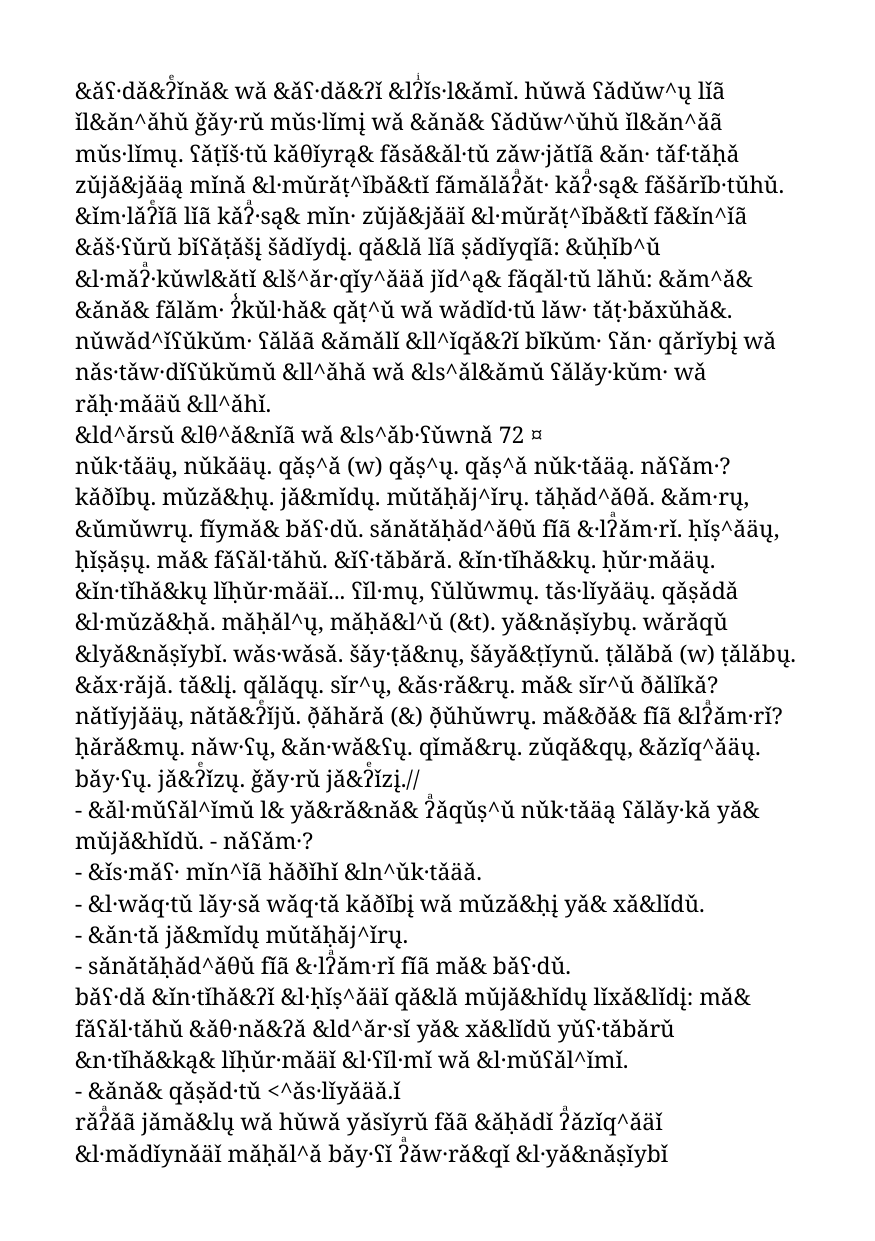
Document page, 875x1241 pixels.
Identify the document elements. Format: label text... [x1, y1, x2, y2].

text - sǎnǎtǎḥǎd^ǎθǔ fǐã &·lʔͣǎm·rǐ fǐã mǎ& bǎʕ·dǔ. [75, 950, 799, 981]
text - &ǎl·mǔʕǎl^ǐmǔ l& yǎ&rǎ&nǎ& ʔͣǎqǔṣ^ǔ nǔk·tǎäą ʕǎlǎy·kǎ yǎ& mǔjǎ&hǐdǔ. - nǎʕǎm·? [75, 794, 799, 856]
text - &ǎn·tǎ jǎ&mǐdų mǔtǎḥǎj^ǐrų. [75, 919, 799, 950]
text &ǎʕ·dǎ&ʔͤǐnǎ& wǎ &ǎʕ·dǎ&ʔǐ &lʔͥǐs·l&ǎmǐ. hǔwǎ ʕǎdǔw^ų lǐã ǐl&ǎn^ǎhǔ ǧǎy·rǔ mǔs·lǐmį wǎ &ǎnǎ& ʕǎdǔw^ǔhǔ ǐl&ǎn^ǎã mǔs·lǐmų. ʕǎṭǐš·tǔ kǎθǐyrą& fǎsǎ&ǎl·tǔ zǎw·jǎtǐã &ǎn· tǎf·tǎḥǎ zǔjǎ&jǎäą mǐnǎ &l·mǔrǎṭ^ǐbǎ&tǐ fǎmǎlǎʔͣǎt· kǎʔͣ·są& fǎšǎrǐb·tǔhǔ. &ǐm·lǎʔͤǐã lǐã kǎʔͣ·są& mǐn· zǔjǎ&jǎäǐ &l·mǔrǎṭ^ǐbǎ&tǐ fǎ&ǐn^ǐã &ǎš·ʕǔrǔ bǐʕǎṭǎšį šǎdǐydį. qǎ&lǎ lǐã ṣǎdǐyqǐã: &ǔḥǐb^ǔ &l·mǎʔͣ·kǔwl&ǎtǐ &lš^ǎr·qǐy^ǎäǎ jǐd^ą& fǎqǎl·tǔ lǎhǔ: &ǎm^ǎ& &ǎnǎ& fǎlǎm· ʔ̾kǔl·hǎ& qǎṭ^ǔ wǎ wǎdǐd·tǔ lǎw· tǎṭ·bǎxǔhǎ&. nǔwǎd^ǐʕǔkǔm· ʕǎlǎã &ǎmǎlǐ &ll^ǐqǎ&ʔǐ bǐkǔm· ʕǎn· qǎrǐybį wǎ nǎs·tǎw·dǐʕǔkǔmǔ &ll^ǎhǎ wǎ &ls^ǎl&ǎmǔ ʕǎlǎy·kǔm· wǎ rǎḥ·mǎäǔ &ll^ǎhǐ. [75, 75, 799, 419]
text nǔk·tǎäų, nǔkǎäų. qǎṣ^ǎ (w) qǎṣ^ų. qǎṣ^ǎ nǔk·tǎäą. nǎʕǎm·? kǎðǐbų. mǔzǎ&ḥų. jǎ&mǐdų. mǔtǎḥǎj^ǐrų. tǎḥǎd^ǎθǎ. &ǎm·rų, &ǔmǔwrų. fǐymǎ& bǎʕ·dǔ. sǎnǎtǎḥǎd^ǎθǔ fǐã &·lʔͣǎm·rǐ. ḥǐṣ^ǎäų, ḥǐṣǎṣų. mǎ& fǎʕǎl·tǎhǔ. &ǐʕ·tǎbǎrǎ. &ǐn·tǐhǎ&kų. ḥǔr·mǎäų. &ǐn·tǐhǎ&kų lǐḥǔr·mǎäǐ... ʕǐl·mų, ʕǔlǔwmų. tǎs·lǐyǎäų. qǎṣǎdǎ &l·mǔzǎ&ḥǎ. mǎḥǎl^ų, mǎḥǎ&l^ǔ (&t). yǎ&nǎṣǐybų. wǎrǎqǔ &lyǎ&nǎṣǐybǐ. wǎs·wǎsǎ. šǎy·ṭǎ&nų, šǎyǎ&ṭǐynǔ. ṭǎlǎbǎ (w) ṭǎlǎbų. &ǎx·rǎjǎ. tǎ&lį. qǎlǎqų. sǐr^ų, &ǎs·rǎ&rų. mǎ& sǐr^ǔ ðǎlǐkǎ? nǎtǐyjǎäų, nǎtǎ&ʔͤǐjǔ. ð̣ǎhǎrǎ (&) ð̣ǔhǔwrų. mǎ&ðǎ& fǐã &lʔͣǎm·rǐ? ḥǎrǎ&mų. nǎw·ʕų, &ǎn·wǎ&ʕų. qǐmǎ&rų. zǔqǎ&qų, &ǎzǐq^ǎäų. bǎy·ʕų. jǎ&ʔͤǐzų. ǧǎy·rǔ jǎ&ʔͤǐzį.// [75, 450, 799, 794]
text &ld^ǎrsǔ &lθ^ǎ&nǐã wǎ &ls^ǎb·ʕǔwnǎ 72 ¤ [75, 419, 799, 450]
text - &l·wǎq·tǔ lǎy·sǎ wǎq·tǎ kǎðǐbį wǎ mǔzǎ&ḥį yǎ& xǎ&lǐdǔ. [75, 887, 799, 919]
text - &ǎnǎ& qǎṣǎd·tǔ <^ǎs·lǐyǎäǎ.ǐ [75, 1075, 799, 1106]
text rǎʔͣǎã jǎmǎ&lų wǎ hǔwǎ yǎsǐyrǔ fǎã &ǎḥǎdǐ ʔͣǎzǐq^ǎäǐ &l·mǎdǐynǎäǐ mǎḥǎl^ǎ bǎy·ʕǐ ʔͣǎw·rǎ&qǐ &l·yǎ&nǎṣǐybǐ [75, 1106, 799, 1169]
text bǎʕ·dǎ &ǐn·tǐhǎ&ʔǐ &l·ḥǐṣ^ǎäǐ qǎ&lǎ mǔjǎ&hǐdų lǐxǎ&lǐdį: mǎ& fǎʕǎl·tǎhǔ &ǎθ·nǎ&ʔǎ &ld^ǎr·sǐ yǎ& xǎ&lǐdǔ yǔʕ·tǎbǎrǔ &n·tǐhǎ&ką& lǐḥǔr·mǎäǐ &l·ʕǐl·mǐ wǎ &l·mǔʕǎl^ǐmǐ. [75, 981, 799, 1075]
text - &ǐs·mǎʕ· mǐn^ǐã hǎðǐhǐ &ln^ǔk·tǎäǎ. [75, 856, 799, 887]
